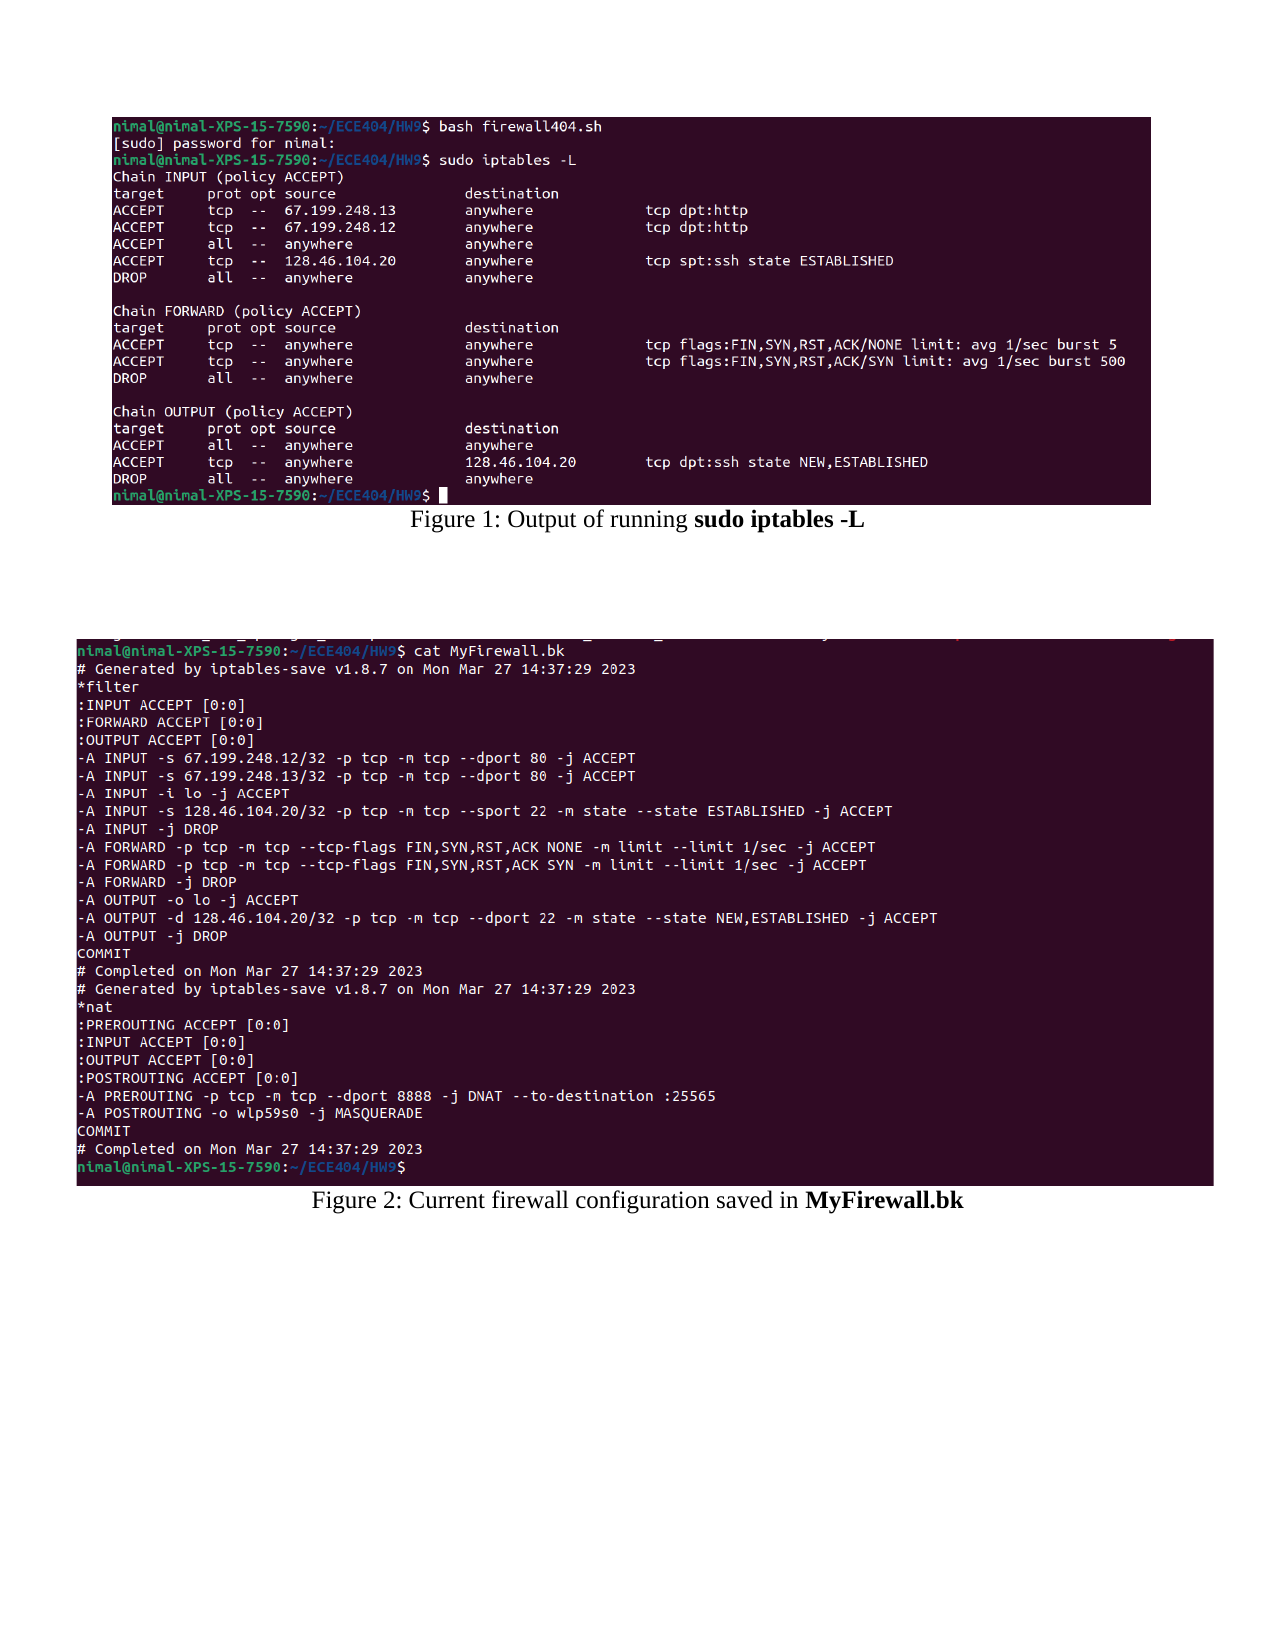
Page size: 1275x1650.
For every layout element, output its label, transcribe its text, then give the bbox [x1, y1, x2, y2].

text Figure 2: Current firewall configuration saved in MyFirewall.bk [118, 1186, 1157, 1214]
text Figure 1: Output of running sudo iptables -L [118, 118, 1157, 533]
text [118, 619, 1157, 639]
picture [76, 639, 1214, 1186]
picture [112, 117, 1151, 505]
